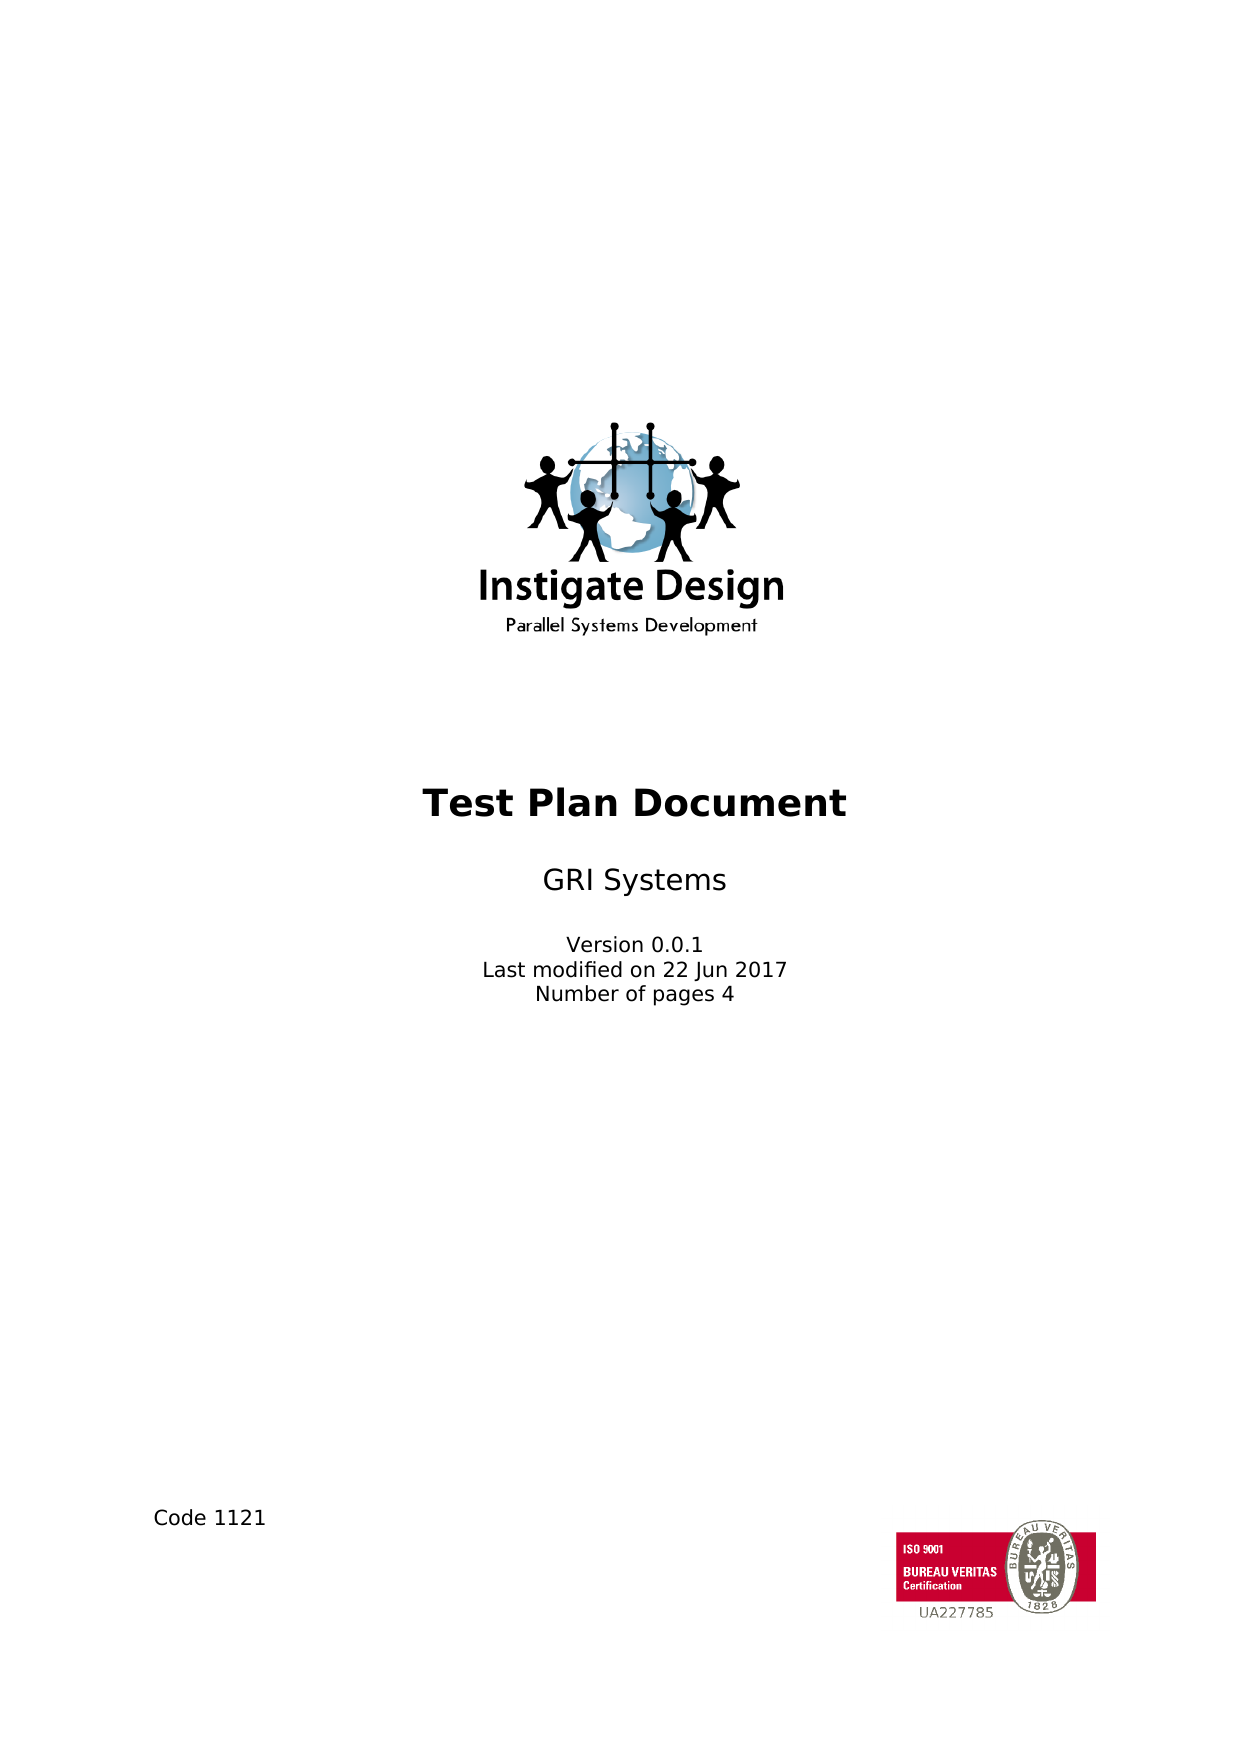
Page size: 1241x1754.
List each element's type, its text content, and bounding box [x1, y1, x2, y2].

picture [465, 361, 805, 701]
subtitle GRI Systems [148, 863, 1122, 897]
text Last modified on 22 Jun 2017 [148, 958, 1122, 982]
picture [881, 1505, 1111, 1631]
text Version 0.0.1 [148, 933, 1122, 958]
text Number of pages 4 [148, 982, 1122, 1006]
title Test Plan Document [148, 782, 1122, 825]
